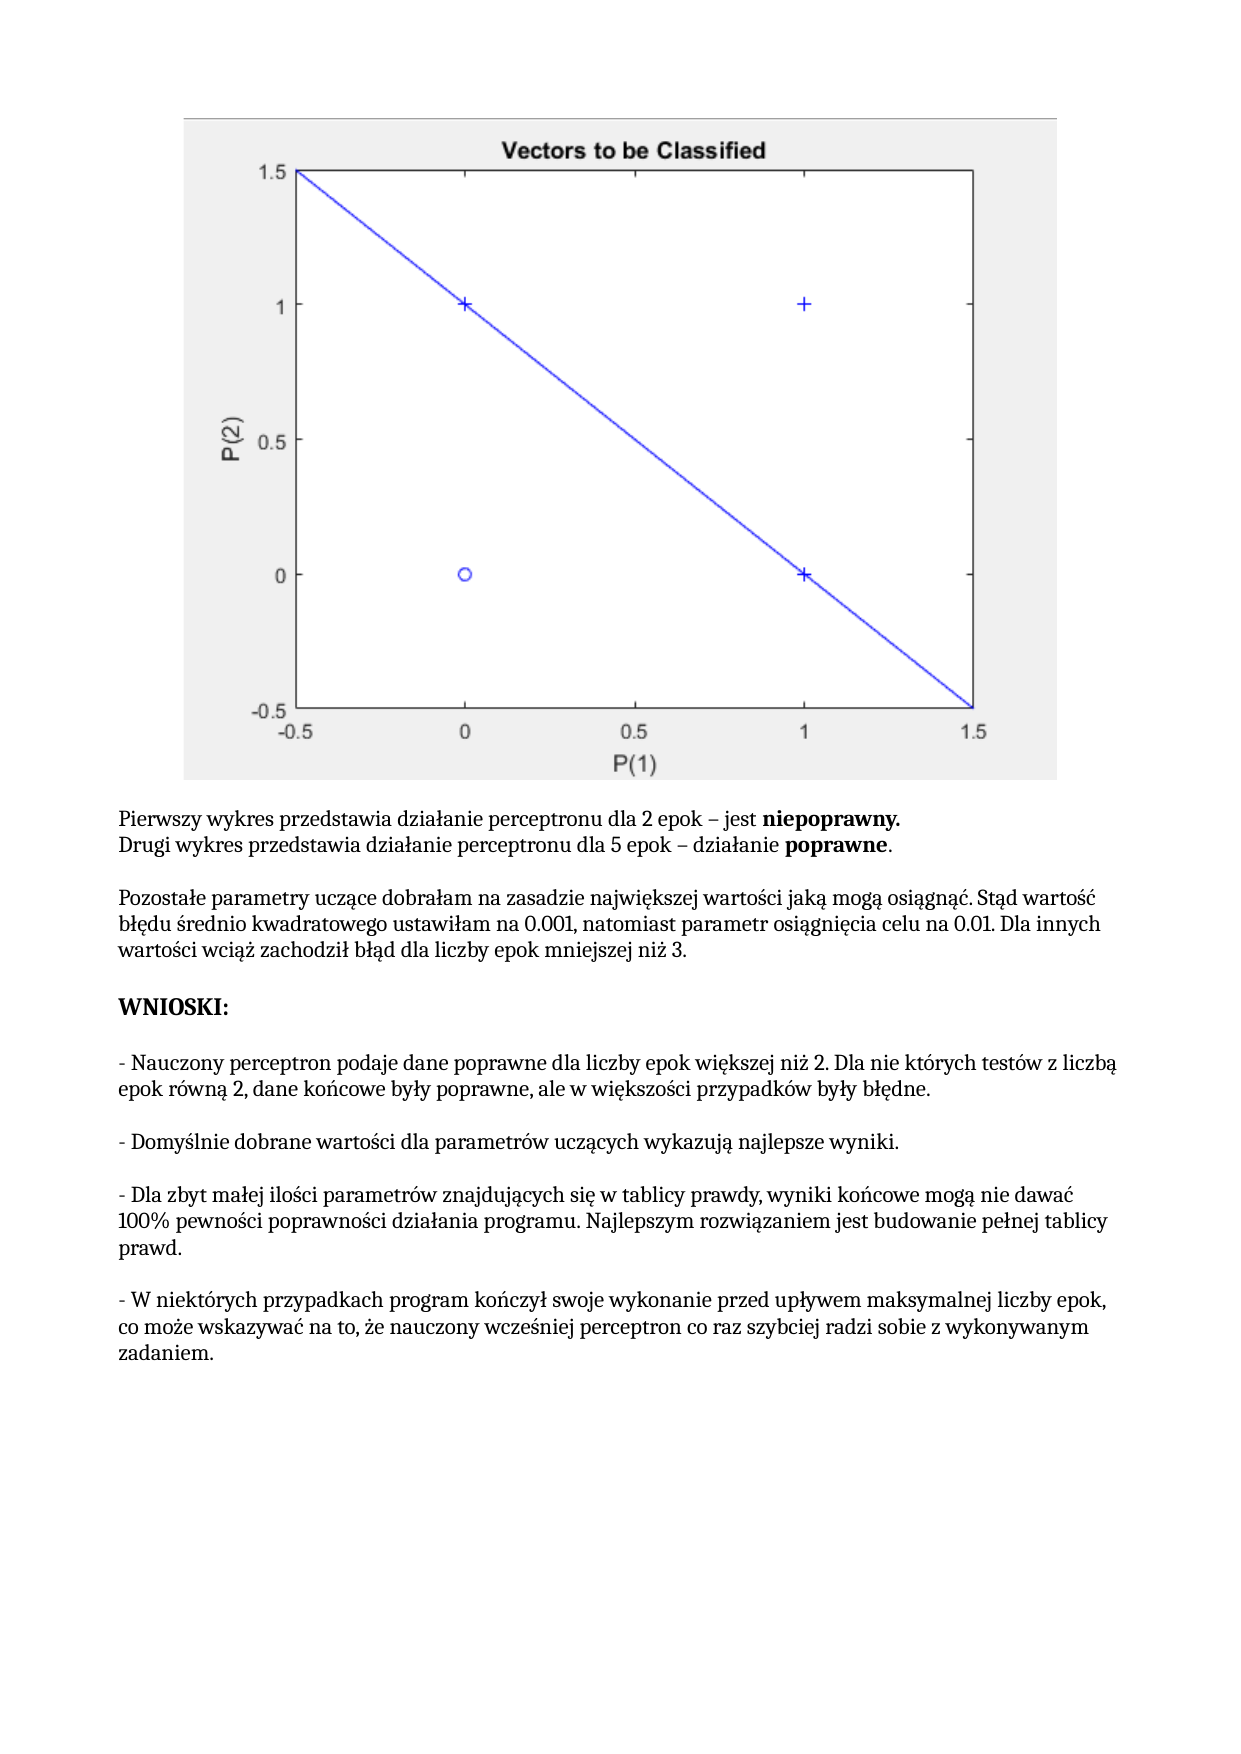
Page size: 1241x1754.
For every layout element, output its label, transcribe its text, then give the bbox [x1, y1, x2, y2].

text Pierwszy wykres przedstawia działanie perceptronu dla 2 epok – jest niepoprawny. [118, 806, 1122, 832]
text Drugi wykres przedstawia działanie perceptronu dla 5 epok – działanie poprawne. [118, 832, 1122, 858]
text - Dla zbyt małej ilości parametrów znajdujących się w tablicy prawdy, wyniki końcowe mogą nie dawać 100% pewności poprawności działania programu. Najlepszym rozwiązaniem jest budowanie pełnej tablicy prawd. [118, 1182, 1122, 1261]
text - Nauczony perceptron podaje dane poprawne dla liczby epok większej niż 2. Dla nie których testów z liczbą epok równą 2, dane końcowe były poprawne, ale w większości przypadków były błędne. [118, 1050, 1122, 1103]
text WNIOSKI: [118, 992, 1122, 1021]
text - W niektórych przypadkach program kończył swoje wykonanie przed upływem maksymalnej liczby epok, co może wskazywać na to, że nauczony wcześniej perceptron co raz szybciej radzi sobie z wykonywanym zadaniem. [118, 1287, 1122, 1366]
text Pozostałe parametry uczące dobrałam na zasadzie największej wartości jaką mogą osiągnąć. Stąd wartość błędu średnio kwadratowego ustawiłam na 0.001, natomiast parametr osiągnięcia celu na 0.01. Dla innych wartości wciąż zachodził błąd dla liczby epok mniejszej niż 3. [118, 884, 1122, 964]
text - Domyślnie dobrane wartości dla parametrów uczących wykazują najlepsze wyniki. [118, 1129, 1122, 1155]
